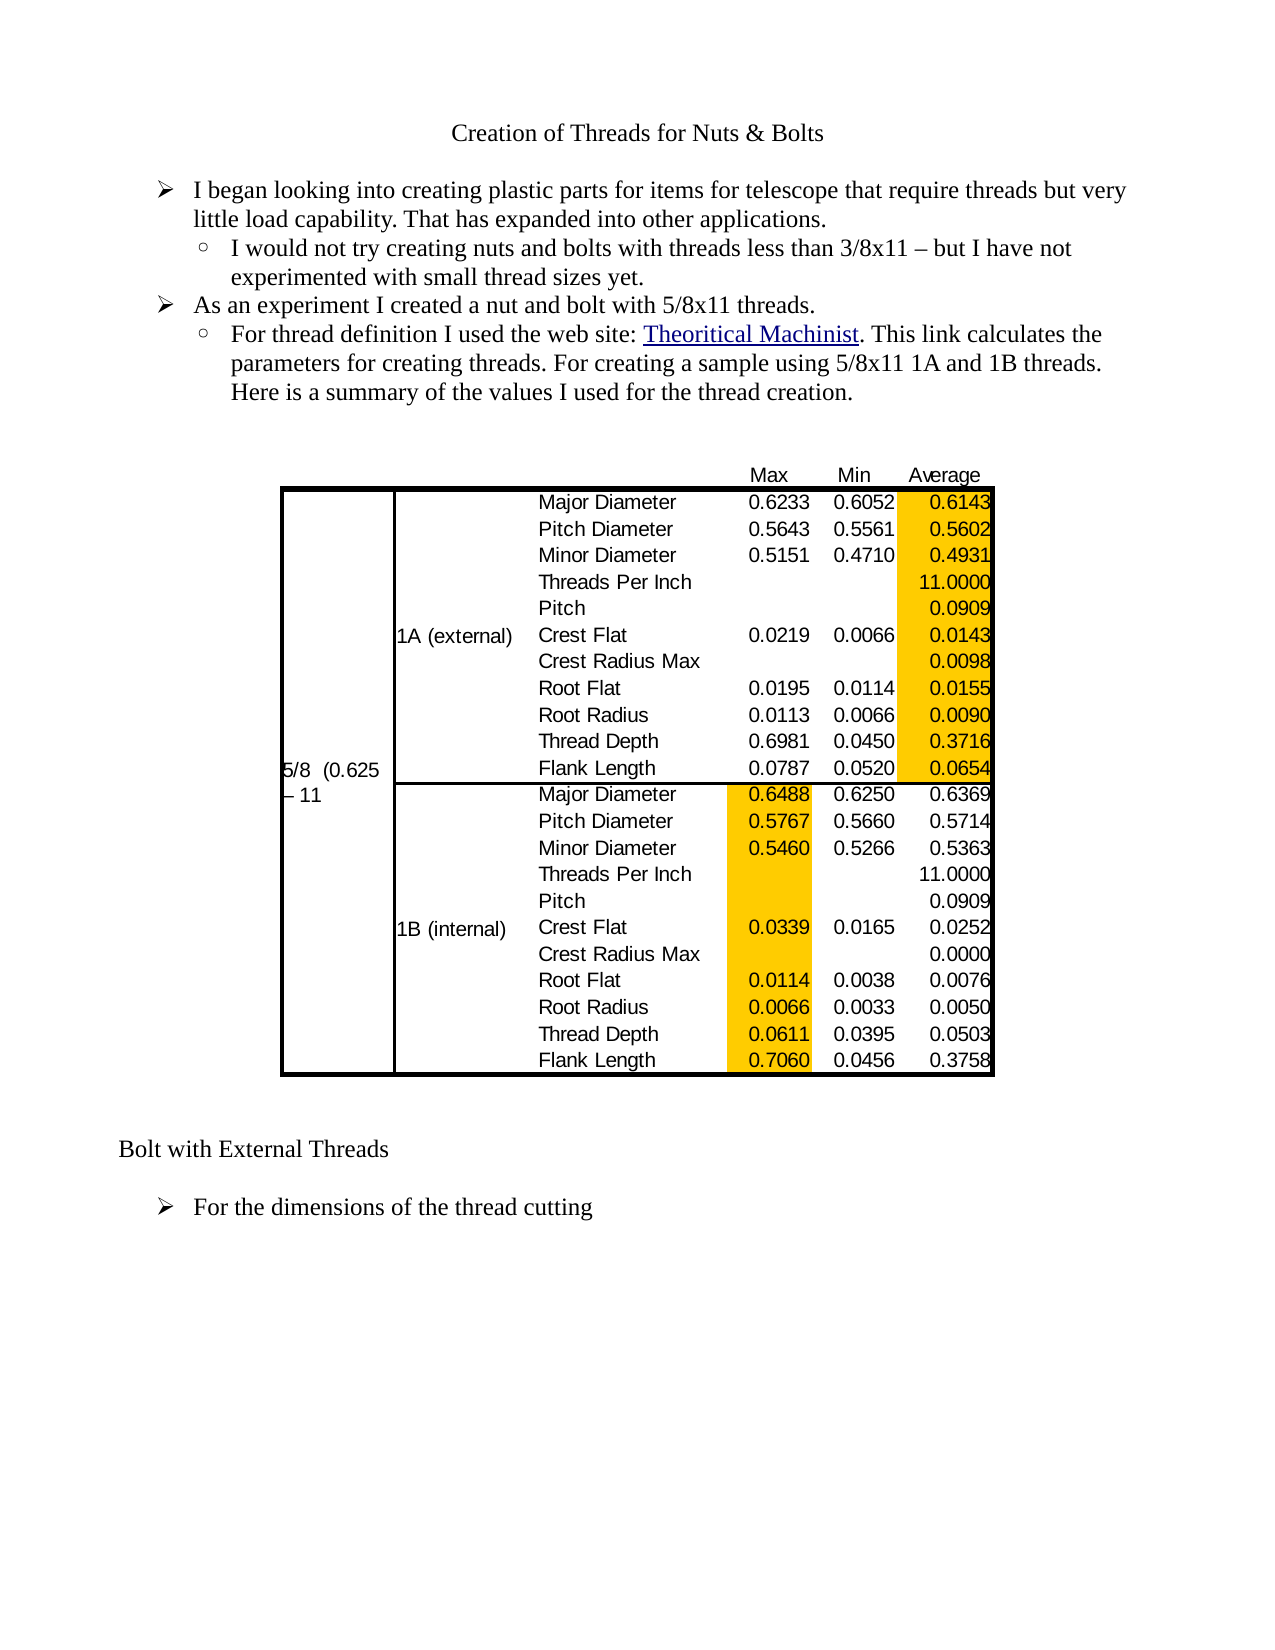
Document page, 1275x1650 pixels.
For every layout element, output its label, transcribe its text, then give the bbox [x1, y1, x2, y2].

list For the dimensions of the thread cutting [156, 1192, 1157, 1220]
text Bolt with External Threads [118, 1134, 1157, 1163]
text Creation of Threads for Nuts & Bolts [118, 118, 1157, 147]
list As an experiment I created a nut and bolt with 5/8x11 threads. [156, 291, 1157, 319]
list For thread definition I used the web site: Theoritical Machinist. This link calculates the parameters for creating threads. For creating a sample using 5/8x11 1A and 1B threads. Here is a summary of the values I used for the thread creation. [193, 319, 1157, 406]
list I would not try creating nuts and bolts with threads less than 3/8x11 – but I have not experimented with small thread sizes yet. [193, 233, 1157, 291]
list I began looking into creating plastic parts for items for telescope that require threads but very little load capability. That has expanded into other applications. [156, 176, 1157, 233]
